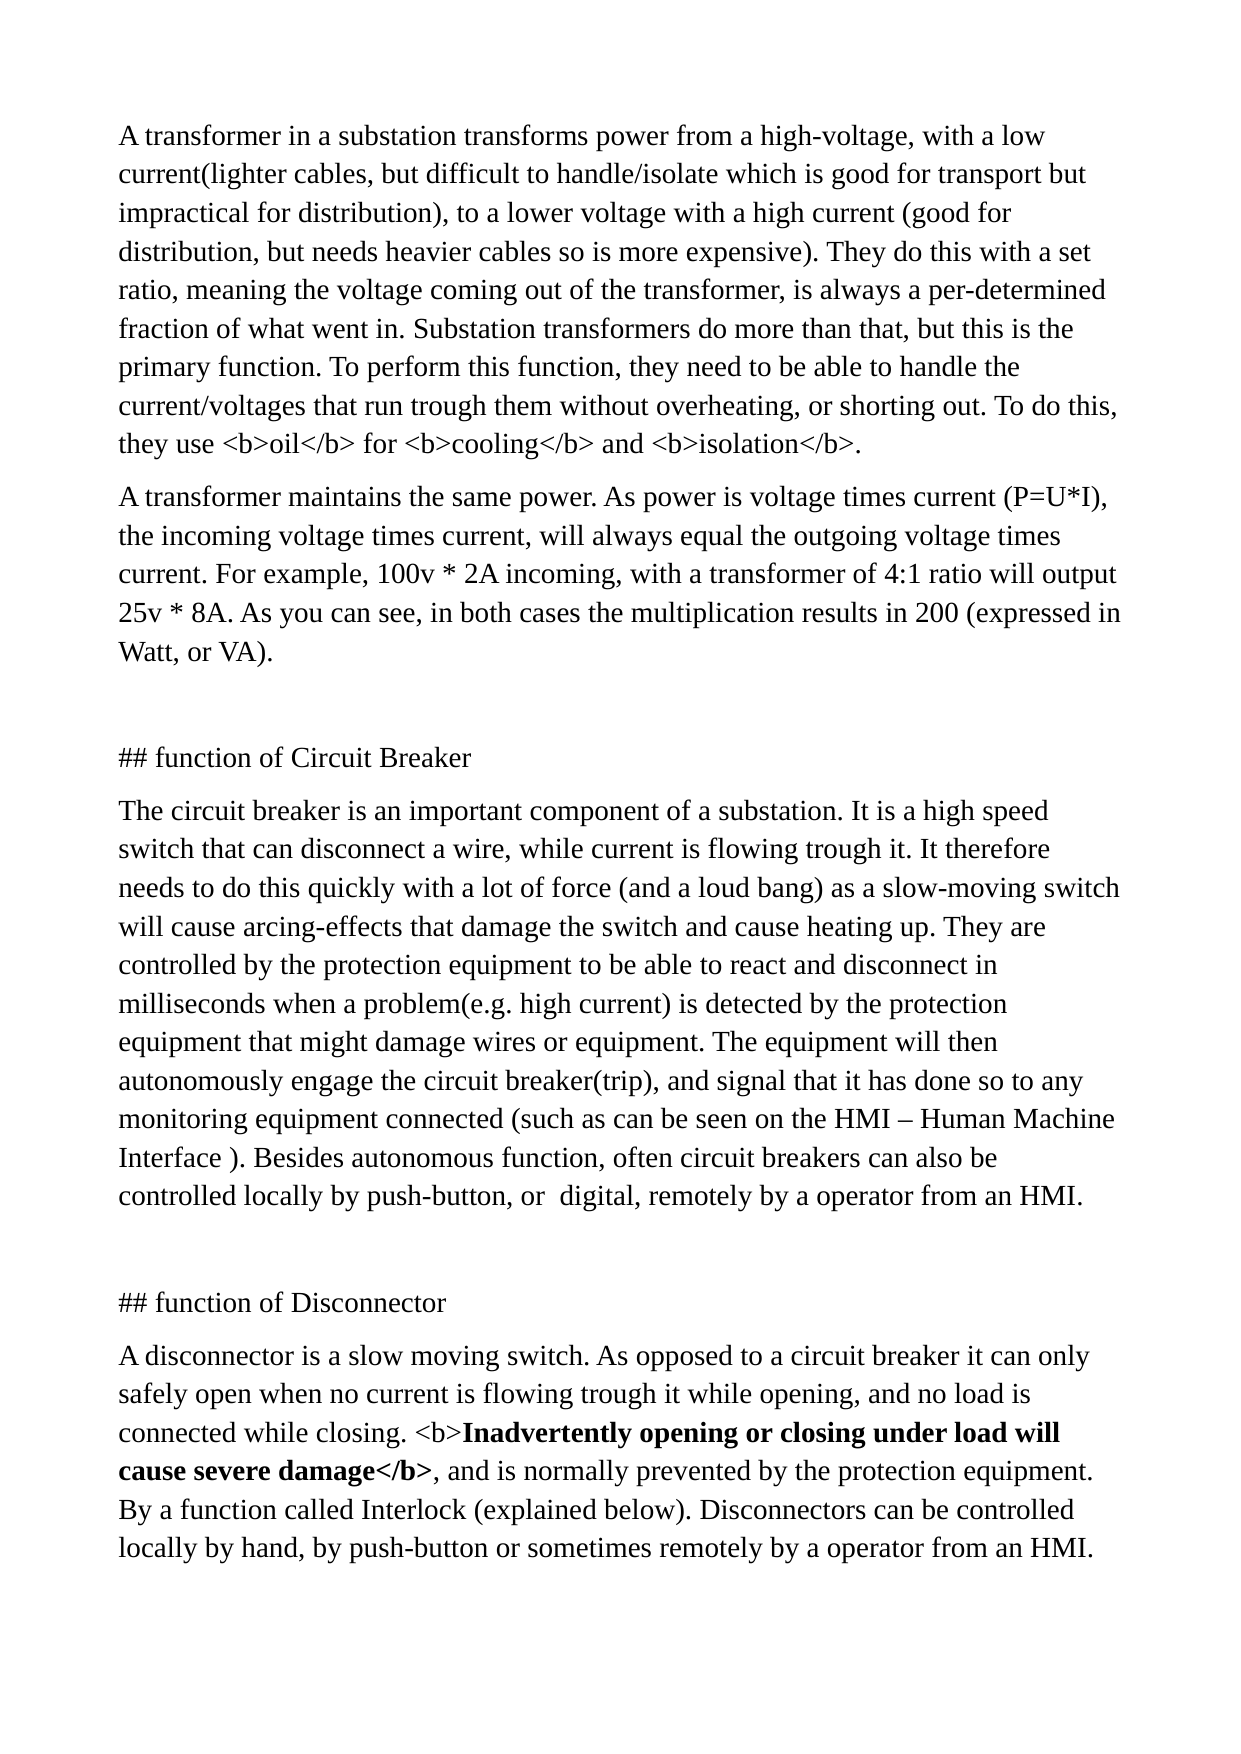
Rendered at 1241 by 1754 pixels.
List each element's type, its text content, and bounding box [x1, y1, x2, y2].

text A transformer maintains the same power. As power is voltage times current (P=U*I), the incoming voltage times current, will always equal the outgoing voltage times current. For example, 100v * 2A incoming, with a transformer of 4:1 ratio will output 25v * 8A. As you can see, in both cases the multiplication results in 200 (expressed in Watt, or VA). [118, 479, 1122, 667]
text ## function of Circuit Breaker [118, 740, 1122, 773]
text A disconnector is a slow moving switch. As opposed to a circuit breaker it can only safely open when no current is flowing trough it while opening, and no load is connected while closing. <b>Inadvertently opening or closing under load will cause severe damage</b>, and is normally prevented by the protection equipment. By a function called Interlock (explained below). Disconnectors can be controlled locally by hand, by push-button or sometimes remotely by a operator from an HMI. [118, 1338, 1122, 1564]
text The circuit breaker is an important component of a substation. It is a high speed switch that can disconnect a wire, while current is flowing trough it. It therefore needs to do this quickly with a lot of force (and a loud bang) as a slow-moving switch will cause arcing-effects that damage the switch and cause heating up. They are controlled by the protection equipment to be able to react and disconnect in milliseconds when a problem(e.g. high current) is detected by the protection equipment that might damage wires or equipment. The equipment will then autonomously engage the circuit breaker(trip), and signal that it has done so to any monitoring equipment connected (such as can be seen on the HMI – Human Machine Interface ). Besides autonomous function, often circuit breakers can also be controlled locally by push-button, or digital, remotely by a operator from an HMI. [118, 793, 1122, 1212]
text A transformer in a substation transforms power from a high-voltage, with a low current(lighter cables, but difficult to handle/isolate which is good for transport but impractical for distribution), to a lower voltage with a high current (good for distribution, but needs heavier cables so is more expensive). They do this with a set ratio, meaning the voltage coming out of the transformer, is always a per-determined fraction of what went in. Substation transformers do more than that, but this is the primary function. To perform this function, they need to be able to handle the current/voltages that run trough them without overheating, or shorting out. To do this, they use <b>oil</b> for <b>cooling</b> and <b>isolation</b>. [118, 118, 1122, 460]
text ## function of Disconnector [118, 1285, 1122, 1318]
